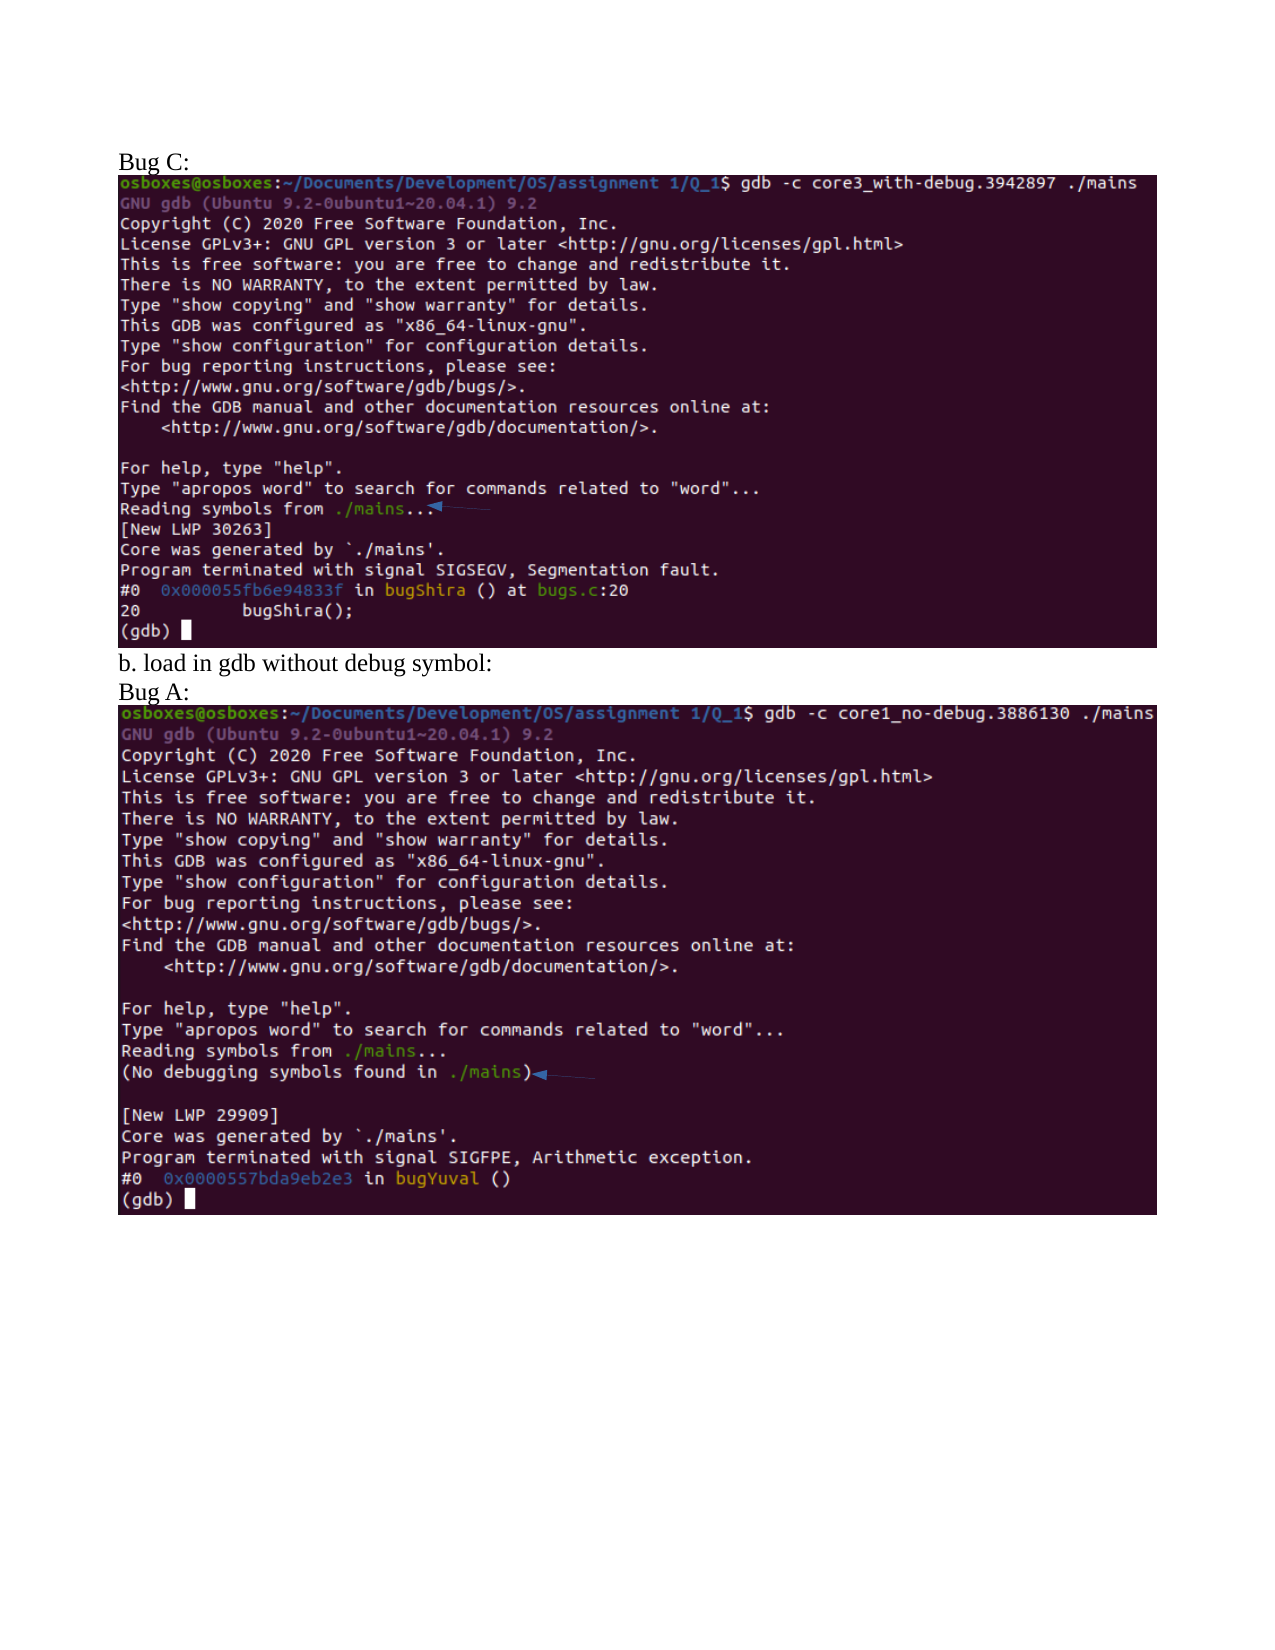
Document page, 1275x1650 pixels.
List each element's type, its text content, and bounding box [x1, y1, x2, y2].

picture [118, 705, 1157, 1215]
text Bug A: [118, 677, 1157, 705]
text Bug C: [118, 147, 1157, 175]
text b. load in gdb without debug symbol: [118, 648, 1157, 677]
picture [118, 175, 1157, 648]
